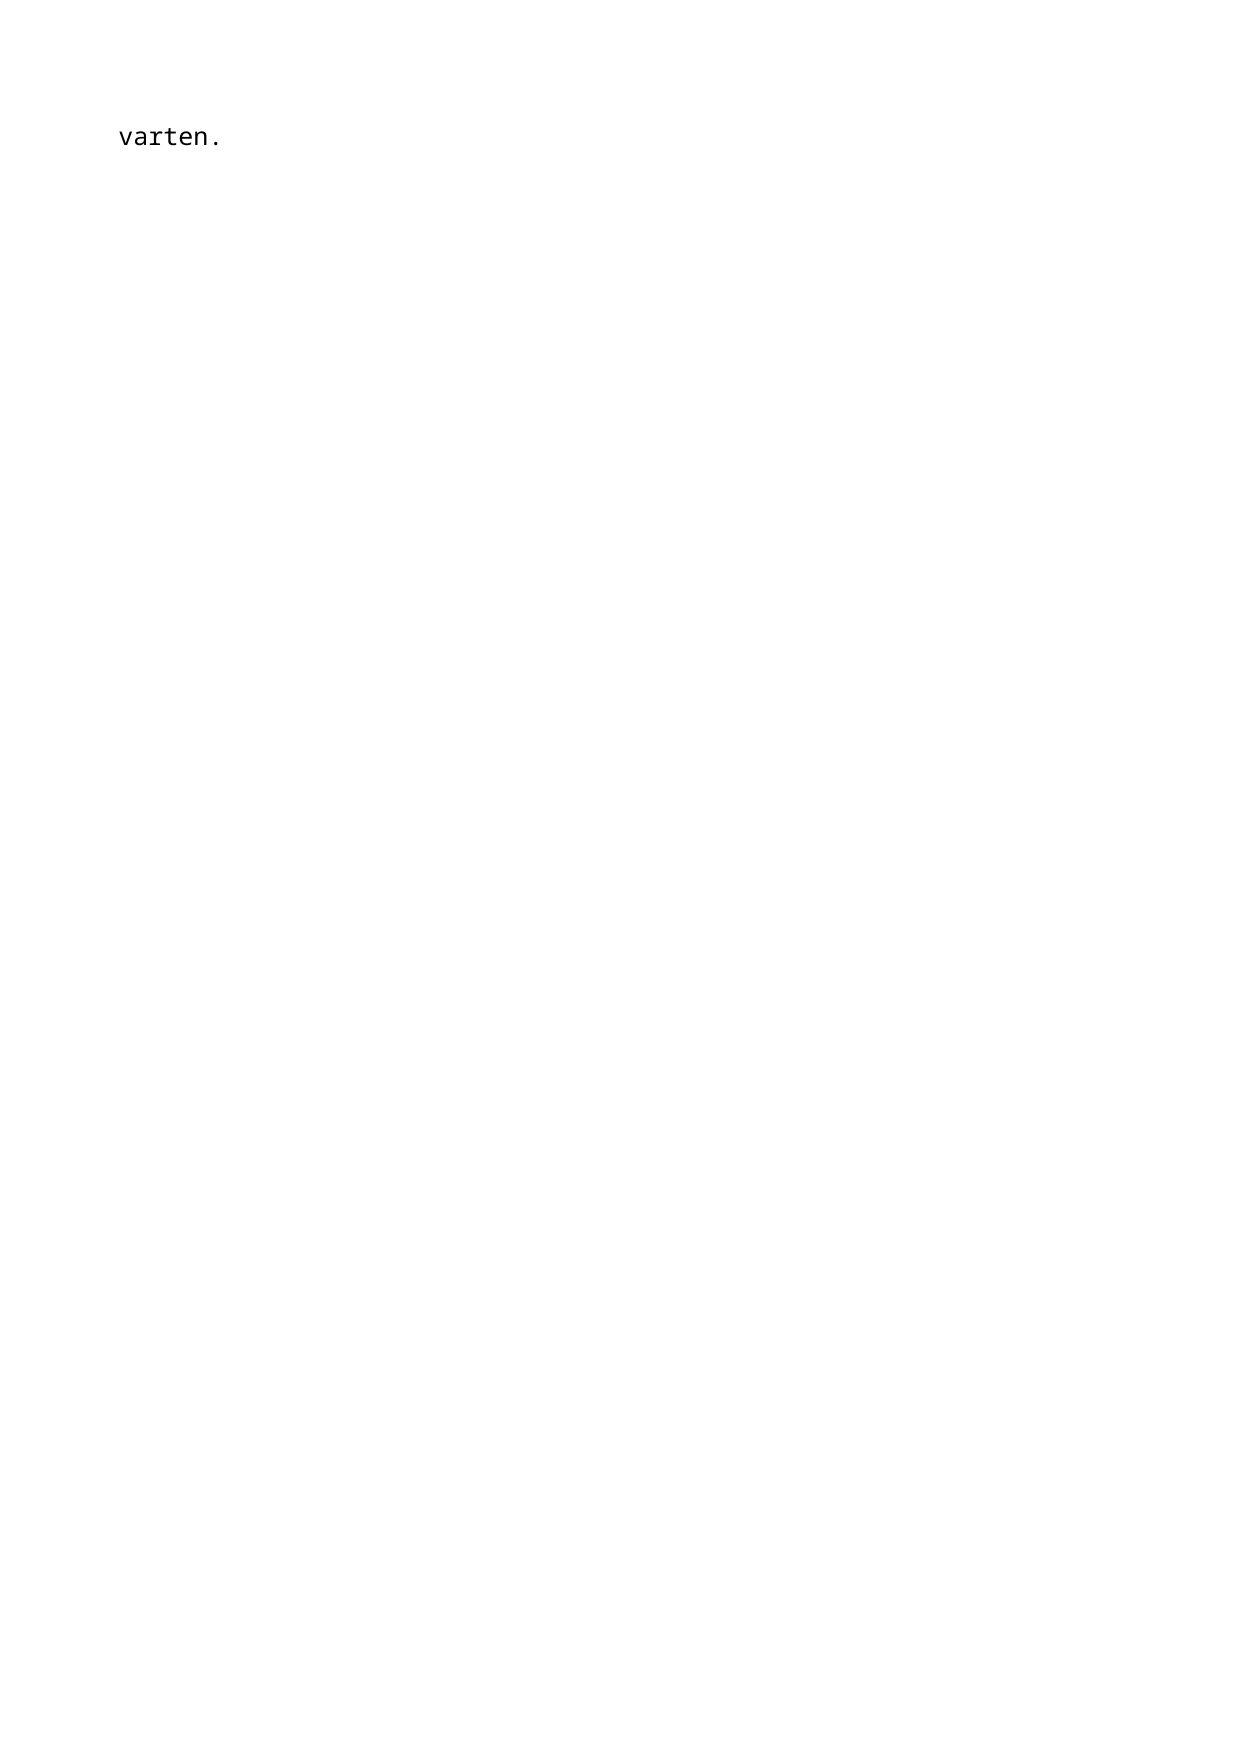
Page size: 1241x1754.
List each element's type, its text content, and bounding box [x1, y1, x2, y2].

text varten. [118, 118, 1122, 152]
